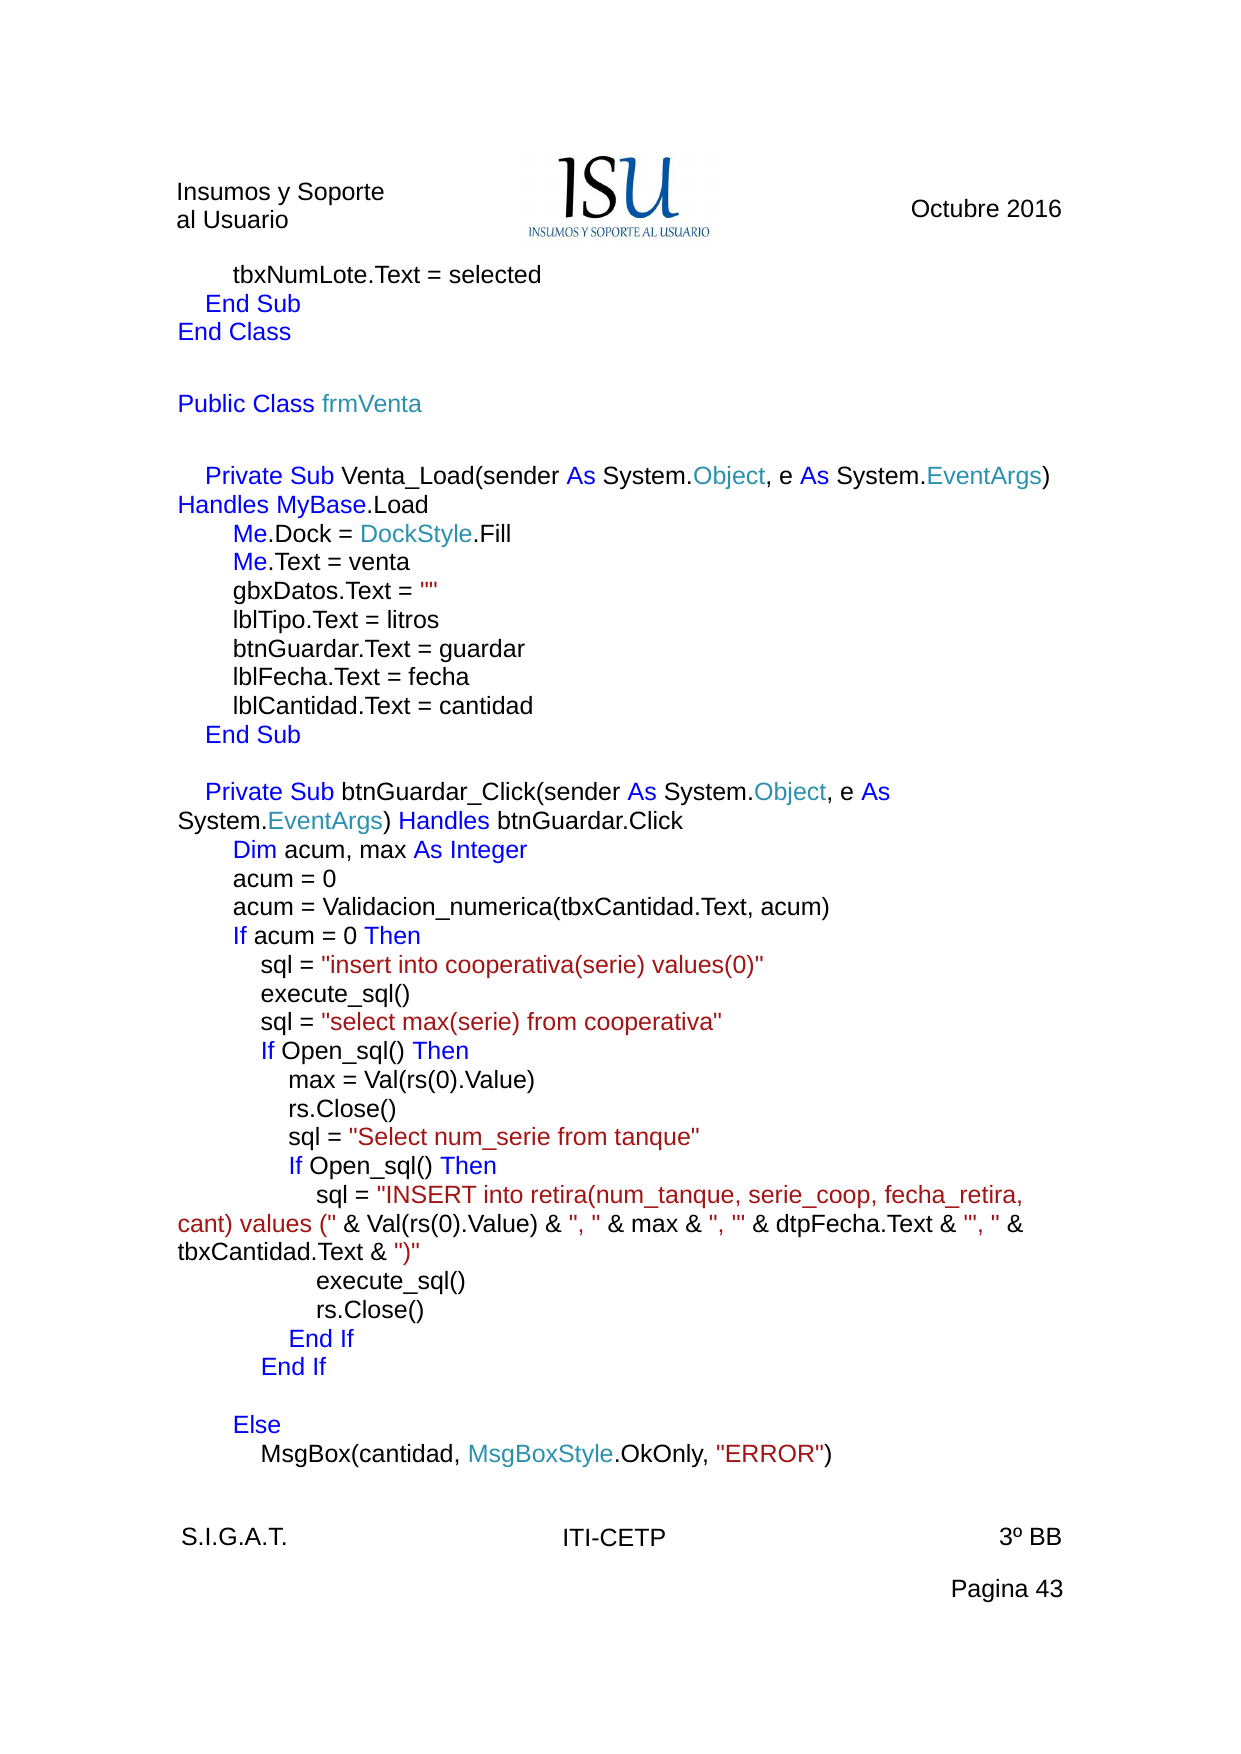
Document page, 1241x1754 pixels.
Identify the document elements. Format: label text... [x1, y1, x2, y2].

text sql = "insert into cooperativa(serie) values(0)" [177, 950, 1063, 978]
text Private Sub Venta_Load(sender As System.Object, e As System.EventArgs) Handles MyBase.Load [177, 461, 1063, 518]
text End If [177, 1352, 1063, 1381]
text If Open_sql() Then [177, 1036, 1063, 1065]
text Me.Text = venta [177, 547, 1063, 576]
text End Sub [177, 720, 1063, 748]
text tbxNumLote.Text = selected [177, 260, 1063, 288]
text MsgBox(cantidad, MsgBoxStyle.OkOnly, "ERROR") [177, 1438, 1063, 1467]
text execute_sql() [177, 1266, 1063, 1295]
text Public Class frmVenta [177, 389, 1063, 418]
text lblFecha.Text = fecha [177, 662, 1063, 691]
text btnGuardar.Text = guardar [177, 633, 1063, 662]
picture [517, 138, 723, 252]
text lblTipo.Text = litros [177, 605, 1063, 633]
text End Class [177, 317, 1063, 346]
text sql = "select max(serie) from cooperativa" [177, 1007, 1063, 1036]
text acum = 0 [177, 863, 1063, 892]
text rs.Close() [177, 1093, 1063, 1122]
text Me.Dock = DockStyle.Fill [177, 518, 1063, 547]
text End If [177, 1323, 1063, 1352]
text execute_sql() [177, 978, 1063, 1007]
text Else [177, 1410, 1063, 1438]
text max = Val(rs(0).Value) [177, 1065, 1063, 1093]
text End Sub [177, 288, 1063, 317]
text If acum = 0 Then [177, 921, 1063, 950]
text lblCantidad.Text = cantidad [177, 691, 1063, 720]
text If Open_sql() Then [177, 1151, 1063, 1180]
text rs.Close() [177, 1295, 1063, 1323]
text acum = Validacion_numerica(tbxCantidad.Text, acum) [177, 892, 1063, 921]
text sql = "Select num_serie from tanque" [177, 1122, 1063, 1151]
text gbxDatos.Text = "" [177, 576, 1063, 605]
text Dim acum, max As Integer [177, 835, 1063, 863]
text sql = "INSERT into retira(num_tanque, serie_coop, fecha_retira, cant) values (" & Val(rs(0).Value) & ", " & max & ", '" & dtpFecha.Text & "', " & tbxCantidad.Text & ")" [177, 1180, 1063, 1266]
text Private Sub btnGuardar_Click(sender As System.Object, e As System.EventArgs) Handles btnGuardar.Click [177, 777, 1063, 835]
